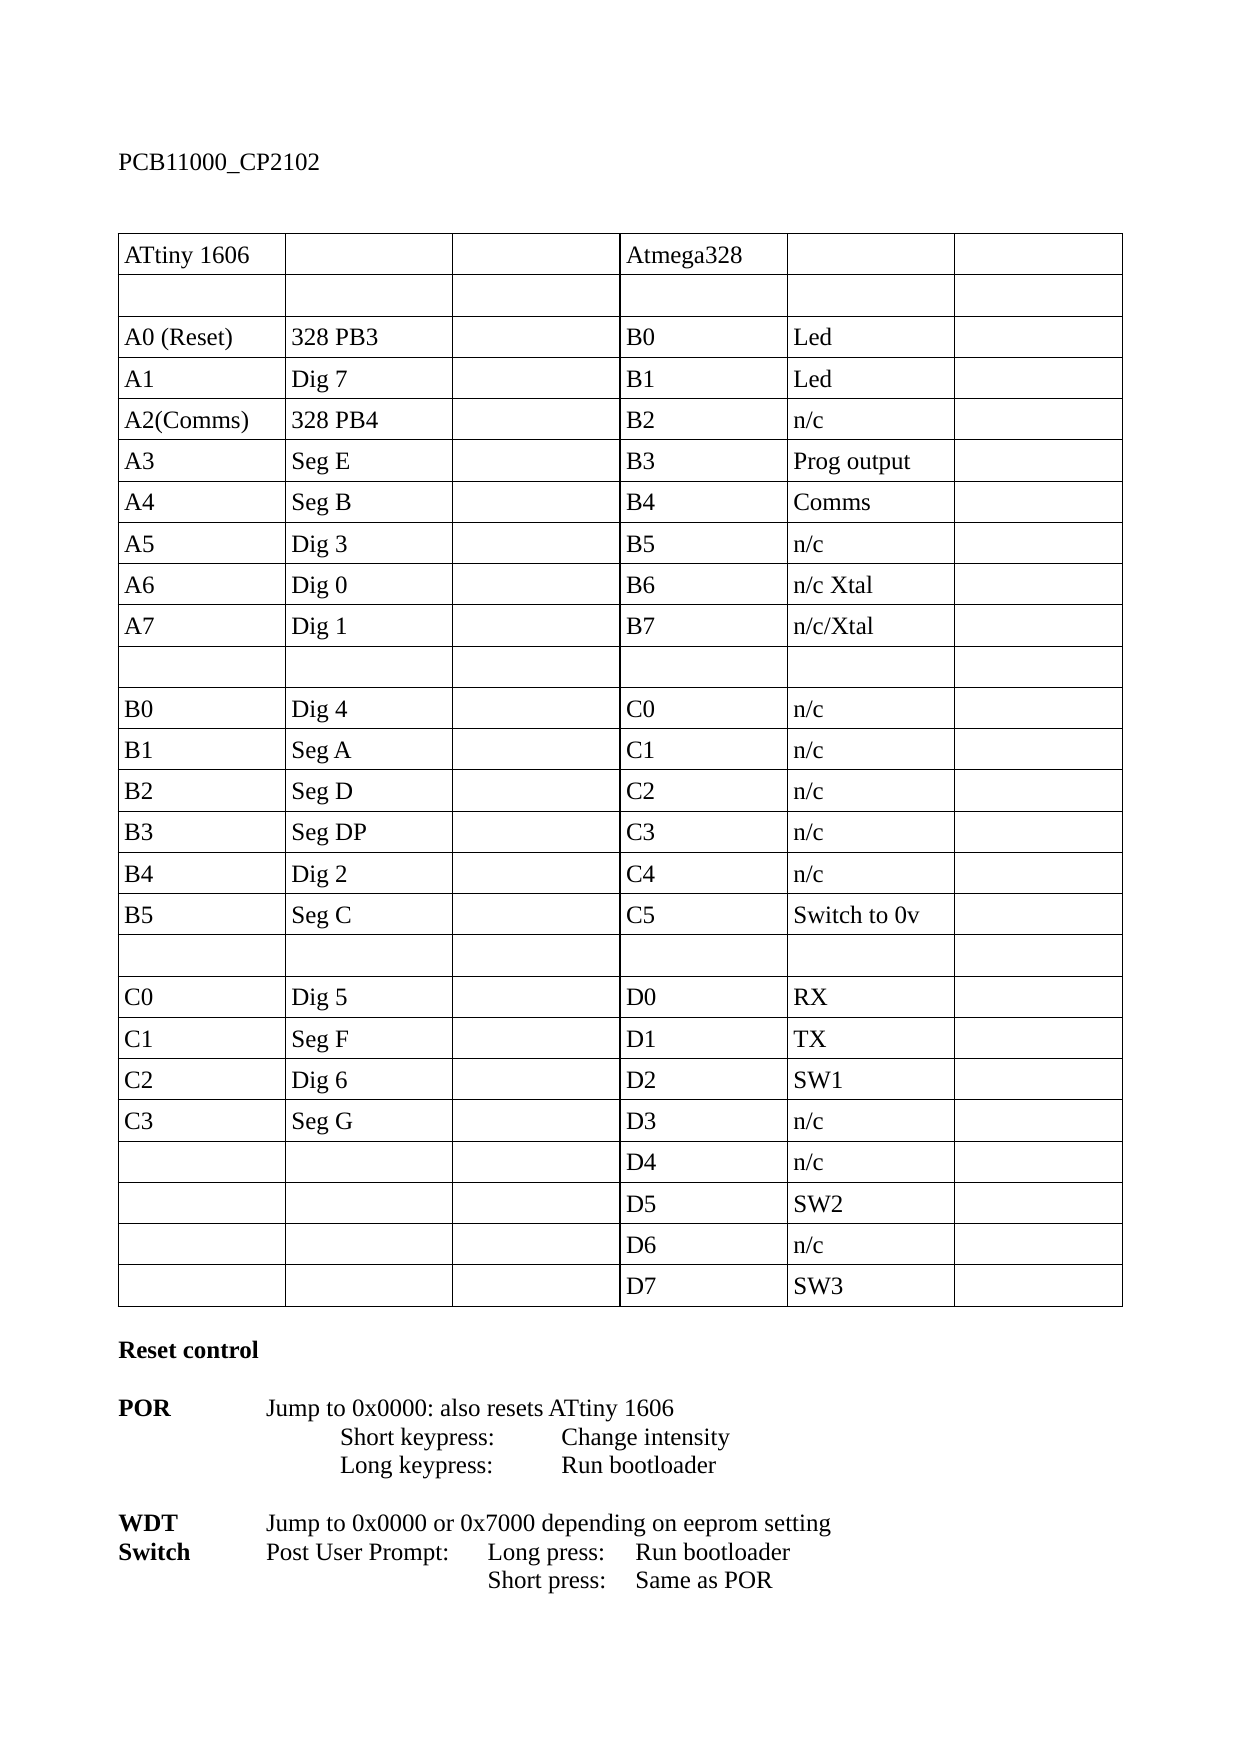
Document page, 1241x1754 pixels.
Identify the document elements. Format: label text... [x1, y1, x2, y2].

table_cell Comms [788, 482, 954, 522]
table_cell C0 [621, 688, 787, 728]
table_header ATtiny 1606 [119, 234, 285, 274]
table_cell B6 [621, 564, 787, 604]
table_header [788, 234, 954, 274]
table_cell [453, 1100, 619, 1141]
table_cell Seg G [286, 1100, 452, 1141]
table_cell [453, 564, 619, 604]
table_cell [286, 1265, 452, 1306]
table_cell [453, 358, 619, 398]
table_cell [453, 1183, 619, 1223]
table_cell [788, 647, 954, 687]
table_cell Seg DP [286, 812, 452, 852]
text Switch Post User Prompt: Long press: Run bootloader [118, 1537, 1122, 1565]
text Short keypress: Change intensity [118, 1422, 1122, 1450]
table_cell [955, 523, 1122, 563]
table_cell n/c [788, 399, 954, 439]
table_cell B4 [621, 482, 787, 522]
table_cell n/c [788, 729, 954, 769]
table_cell A1 [119, 358, 285, 398]
table_cell [788, 935, 954, 976]
table_cell Seg F [286, 1018, 452, 1058]
table_cell B3 [621, 440, 787, 481]
table_cell [119, 1142, 285, 1182]
table_cell Switch to 0v [788, 894, 954, 934]
table_cell n/c [788, 1142, 954, 1182]
table_cell D5 [621, 1183, 787, 1223]
table_cell [955, 605, 1122, 646]
table_cell n/c [788, 523, 954, 563]
table_cell Dig 3 [286, 523, 452, 563]
table_cell Seg A [286, 729, 452, 769]
table_header Atmega328 [621, 234, 787, 274]
table_cell Dig 6 [286, 1059, 452, 1099]
table_cell [955, 935, 1122, 976]
table_cell C0 [119, 977, 285, 1017]
table_cell Prog output [788, 440, 954, 481]
table_cell B0 [621, 317, 787, 357]
table_cell C2 [621, 770, 787, 811]
table_cell [955, 770, 1122, 811]
table_cell C3 [621, 812, 787, 852]
table_cell D3 [621, 1100, 787, 1141]
table_cell [453, 935, 619, 976]
table_cell D6 [621, 1224, 787, 1264]
table_cell B4 [119, 853, 285, 893]
table_cell [119, 1183, 285, 1223]
table_cell [453, 482, 619, 522]
table_cell Dig 1 [286, 605, 452, 646]
table_cell [955, 1142, 1122, 1182]
table_cell [621, 647, 787, 687]
table_cell [621, 275, 787, 316]
table_cell B7 [621, 605, 787, 646]
text WDT Jump to 0x0000 or 0x7000 depending on eeprom setting [118, 1508, 1122, 1537]
table_cell [955, 812, 1122, 852]
table_cell [955, 1224, 1122, 1264]
table_cell C4 [621, 853, 787, 893]
table_cell [955, 440, 1122, 481]
table_cell [119, 1265, 285, 1306]
table_cell [119, 647, 285, 687]
table_cell [955, 1100, 1122, 1141]
table_cell [453, 605, 619, 646]
table_cell [453, 1265, 619, 1306]
table_cell [955, 894, 1122, 934]
table_cell B1 [621, 358, 787, 398]
table_cell Led [788, 317, 954, 357]
table_cell [453, 647, 619, 687]
table_cell [453, 853, 619, 893]
text POR Jump to 0x0000: also resets ATtiny 1606 [118, 1393, 1122, 1422]
table_cell SW3 [788, 1265, 954, 1306]
table_cell D1 [621, 1018, 787, 1058]
table_cell [286, 1183, 452, 1223]
table_cell n/c/Xtal [788, 605, 954, 646]
text Reset control [118, 1335, 1122, 1364]
table_cell A5 [119, 523, 285, 563]
text Long keypress: Run bootloader [118, 1450, 1122, 1479]
table_cell SW1 [788, 1059, 954, 1099]
table_cell [955, 358, 1122, 398]
table_cell Seg D [286, 770, 452, 811]
text Short press: Same as POR [118, 1565, 1122, 1594]
table_cell 328 PB3 [286, 317, 452, 357]
table_cell A6 [119, 564, 285, 604]
table_cell [955, 564, 1122, 604]
table_cell D2 [621, 1059, 787, 1099]
table_cell C5 [621, 894, 787, 934]
table_cell [955, 853, 1122, 893]
text PCB11000_CP2102 [118, 147, 1122, 176]
table_cell [119, 1224, 285, 1264]
table_cell Seg B [286, 482, 452, 522]
table_cell n/c [788, 770, 954, 811]
table_cell n/c [788, 1100, 954, 1141]
table_cell C1 [621, 729, 787, 769]
table_cell [453, 1142, 619, 1182]
table_cell [453, 894, 619, 934]
table_cell Dig 5 [286, 977, 452, 1017]
table_cell Dig 2 [286, 853, 452, 893]
table_cell 328 PB4 [286, 399, 452, 439]
table_cell [955, 1018, 1122, 1058]
table_cell C2 [119, 1059, 285, 1099]
table_cell [955, 729, 1122, 769]
table_cell B5 [621, 523, 787, 563]
table_cell Dig 4 [286, 688, 452, 728]
table_cell [286, 275, 452, 316]
table_cell [955, 1183, 1122, 1223]
table_header [286, 234, 452, 274]
table_cell [955, 688, 1122, 728]
table_cell [453, 399, 619, 439]
table_cell [453, 770, 619, 811]
table_cell [621, 935, 787, 976]
table_cell B2 [621, 399, 787, 439]
table_cell C1 [119, 1018, 285, 1058]
table_header [453, 234, 619, 274]
table_cell Led [788, 358, 954, 398]
table_cell B1 [119, 729, 285, 769]
table_cell D4 [621, 1142, 787, 1182]
table_cell [955, 275, 1122, 316]
table_cell [955, 1059, 1122, 1099]
table_cell [955, 977, 1122, 1017]
table_cell n/c [788, 853, 954, 893]
table_cell Seg C [286, 894, 452, 934]
table_cell D0 [621, 977, 787, 1017]
table_cell [955, 399, 1122, 439]
table_cell Dig 0 [286, 564, 452, 604]
table_cell A4 [119, 482, 285, 522]
table_cell n/c [788, 688, 954, 728]
table_cell B2 [119, 770, 285, 811]
table_cell A0 (Reset) [119, 317, 285, 357]
table_cell [453, 317, 619, 357]
table_cell n/c [788, 1224, 954, 1264]
table_cell A3 [119, 440, 285, 481]
table_cell [453, 1059, 619, 1099]
table_cell [286, 647, 452, 687]
table_cell n/c Xtal [788, 564, 954, 604]
table_cell [955, 482, 1122, 522]
table_cell D7 [621, 1265, 787, 1306]
table_cell [955, 647, 1122, 687]
table_cell [119, 275, 285, 316]
table_cell [286, 1224, 452, 1264]
table_cell [453, 812, 619, 852]
table_cell Dig 7 [286, 358, 452, 398]
table_cell [955, 317, 1122, 357]
table_cell [453, 440, 619, 481]
table_cell [453, 688, 619, 728]
table_cell [453, 729, 619, 769]
table_cell A2(Comms) [119, 399, 285, 439]
table_cell C3 [119, 1100, 285, 1141]
table_cell A7 [119, 605, 285, 646]
table_cell B0 [119, 688, 285, 728]
table_cell TX [788, 1018, 954, 1058]
table_cell [955, 1265, 1122, 1306]
table_cell [453, 275, 619, 316]
table_cell [286, 1142, 452, 1182]
table_cell [286, 935, 452, 976]
table_cell RX [788, 977, 954, 1017]
table_cell B3 [119, 812, 285, 852]
table_cell [119, 935, 285, 976]
table_cell [453, 977, 619, 1017]
table_cell SW2 [788, 1183, 954, 1223]
table_cell Seg E [286, 440, 452, 481]
table_cell [453, 1018, 619, 1058]
table_cell B5 [119, 894, 285, 934]
table_cell [788, 275, 954, 316]
table_cell [453, 1224, 619, 1264]
table_cell [453, 523, 619, 563]
table_cell n/c [788, 812, 954, 852]
table_header [955, 234, 1122, 274]
